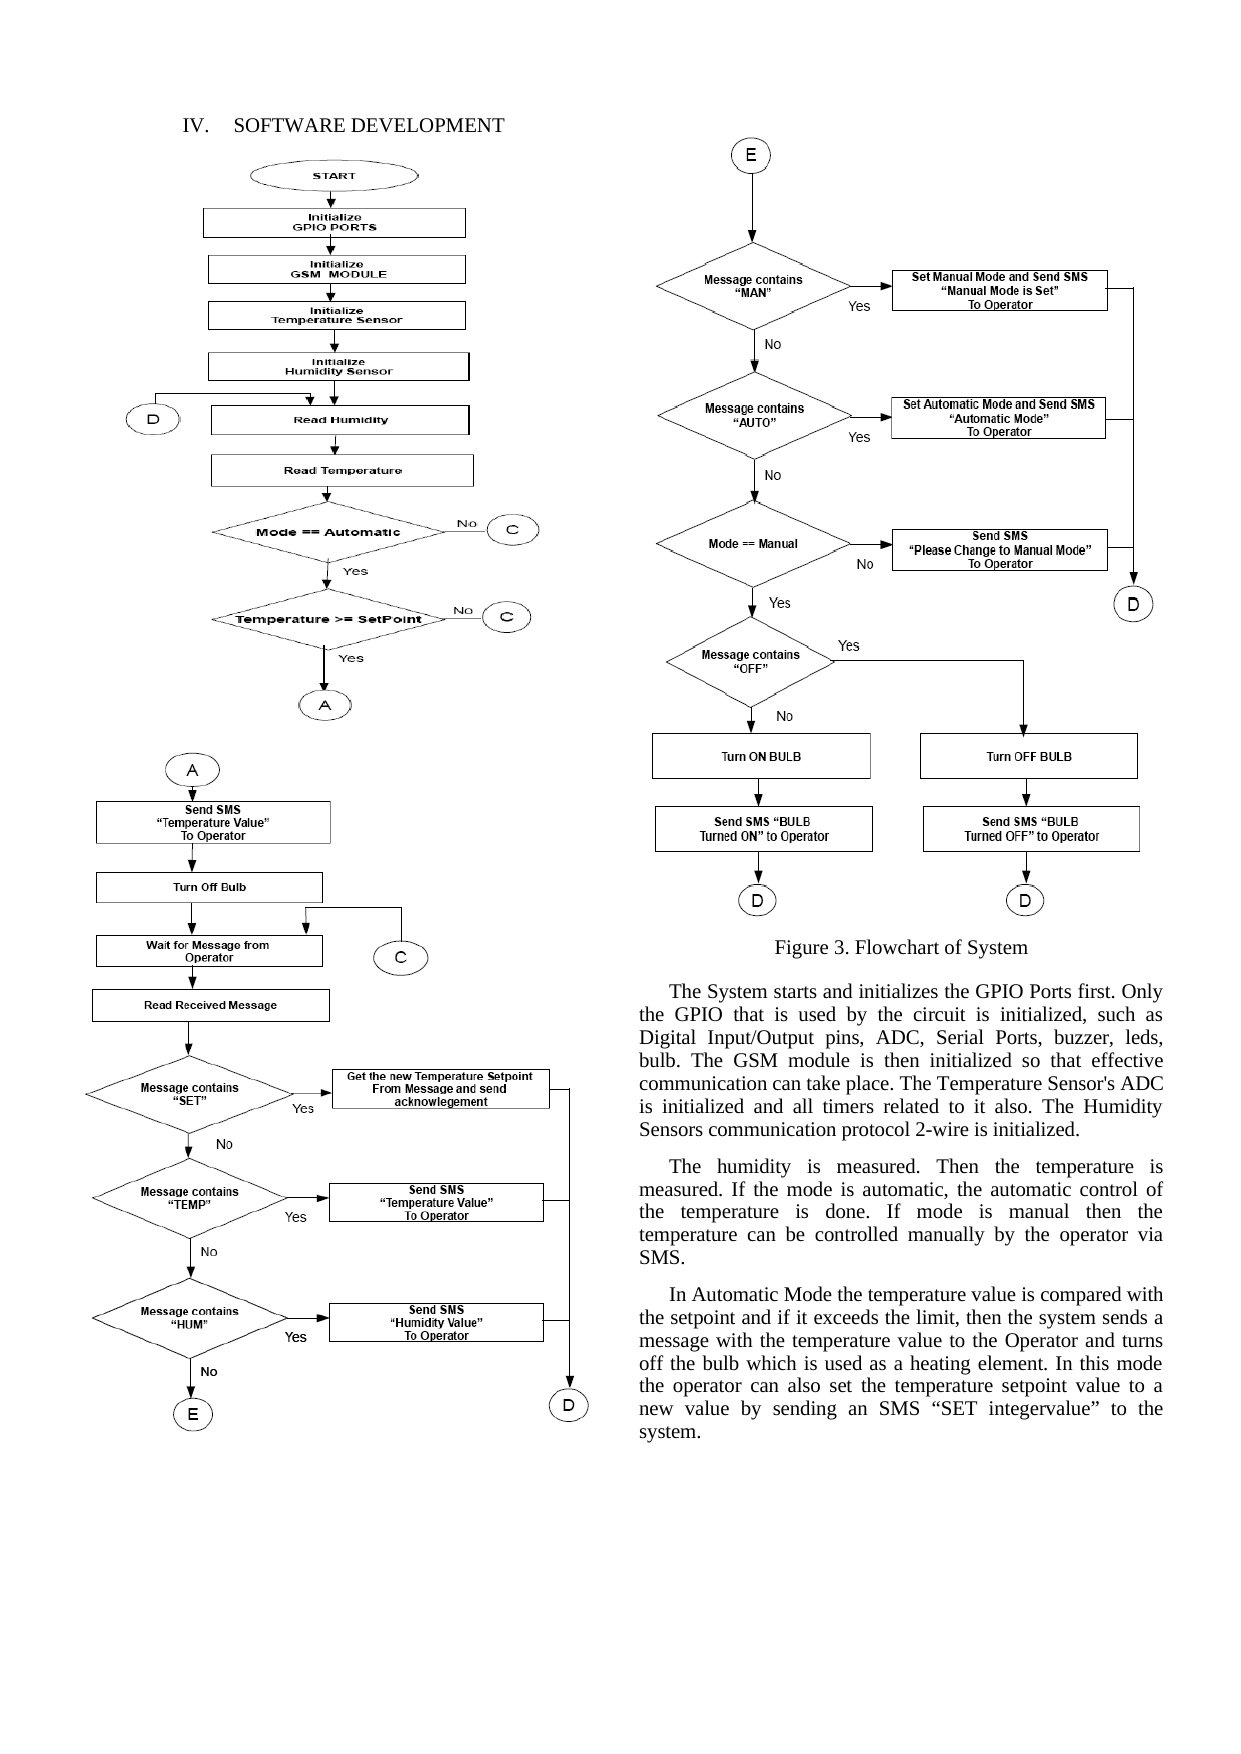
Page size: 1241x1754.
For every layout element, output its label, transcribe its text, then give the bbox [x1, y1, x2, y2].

text The humidity is measured. Then the temperature is measured. If the mode is automatic, the automatic control of the temperature is done. If mode is manual then the temperature can be controlled manually by the operator via SMS. [639, 1153, 1164, 1269]
text In Automatic Mode the temperature value is compared with the setpoint and if it exceeds the limit, then the system sends a message with the temperature value to the Operator and turns off the bulb which is used as a heating element. In this mode the operator can also set the temperature setpoint value to a new value by sending an SMS “SET integervalue” to the system. [639, 1282, 1164, 1443]
text The System starts and initializes the GPIO Ports first. Only the GPIO that is used by the circuit is initialized, such as Digital Input/Output pins, ADC, Serial Ports, buzzer, leds, bulb. The GSM module is then initialized so that effective communication can take place. The Temperature Sensor's ADC is initialized and all timers related to it also. The Humidity Sensors communication protocol 2-wire is initialized. [639, 979, 1164, 1141]
subtitle SOFTWARE DEVELOPMENT [76, 112, 601, 137]
list Figure 3. Flowchart of System [639, 112, 1164, 959]
